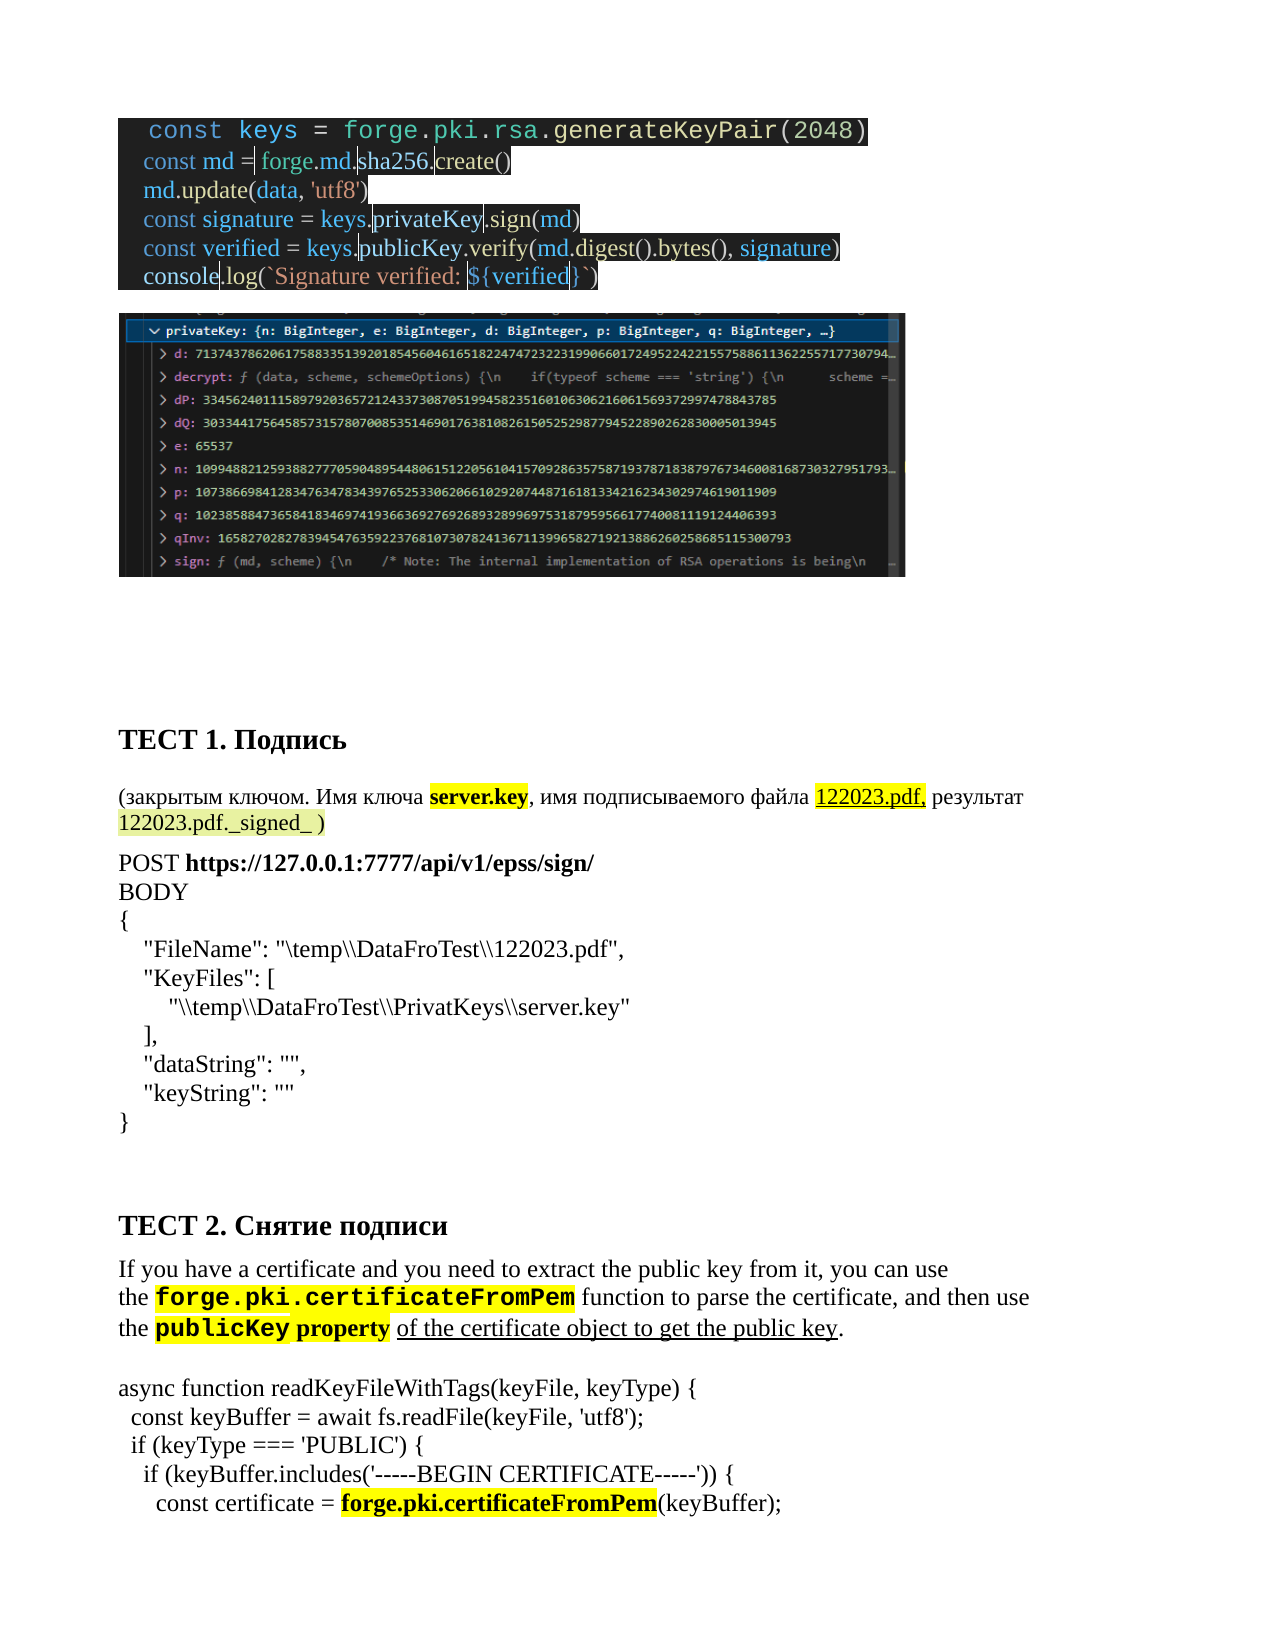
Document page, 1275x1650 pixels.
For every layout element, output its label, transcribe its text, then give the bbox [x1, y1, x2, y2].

text { [118, 906, 1157, 934]
subtitle (закрытым ключом. Имя ключа server.key, имя подписываемого файла 122023.pdf, результат 122023.pdf._signed_ ) [118, 783, 1157, 836]
text "\\temp\\DataFroTest\\PrivatKeys\\server.key" [118, 992, 1157, 1021]
text "KeyFiles": [ [118, 963, 1157, 992]
text BODY [118, 877, 1157, 906]
text async function readKeyFileWithTags(keyFile, keyType) { const keyBuffer = await fs.readFile(keyFile, 'utf8'); if (keyType === 'PUBLIC') { if (keyBuffer.includes('-----BEGIN CERTIFICATE-----')) { const certificate = forge.pki.certificateFromPem(keyBuffer); [118, 1373, 1157, 1517]
text "FileName": "\temp\\DataFroTest\\122023.pdf", [118, 934, 1157, 963]
text "dataString": "", [118, 1049, 1157, 1078]
text } [118, 1107, 1157, 1136]
text const verified = keys.publicKey.verify(md.digest().bytes(), signature) [118, 233, 1157, 261]
subtitle ТЕСТ 1. Подпись [118, 722, 1157, 756]
text const signature = keys.privateKey.sign(md) [118, 204, 1157, 233]
picture [119, 313, 906, 577]
text If you have a certificate and you need to extract the public key from it, you can use the forge.pki.certificateFromPem function to parse the certificate, and then use the publicKey property of the certificate object to get the public key. [118, 1254, 1157, 1344]
text const keys = forge.pki.rsa.generateKeyPair(2048) [118, 118, 1157, 146]
subtitle ТЕСТ 2. Снятие подписи [118, 1208, 1157, 1241]
text ], [118, 1021, 1157, 1049]
text POST https://127.0.0.1:7777/api/v1/epss/sign/ [118, 848, 1157, 877]
text "keyString": "" [118, 1078, 1157, 1107]
text md.update(data, 'utf8') [118, 175, 1157, 204]
text const md = forge.md.sha256.create() [118, 146, 1157, 175]
text console.log(`Signature verified: ${verified}`) [118, 261, 1157, 290]
